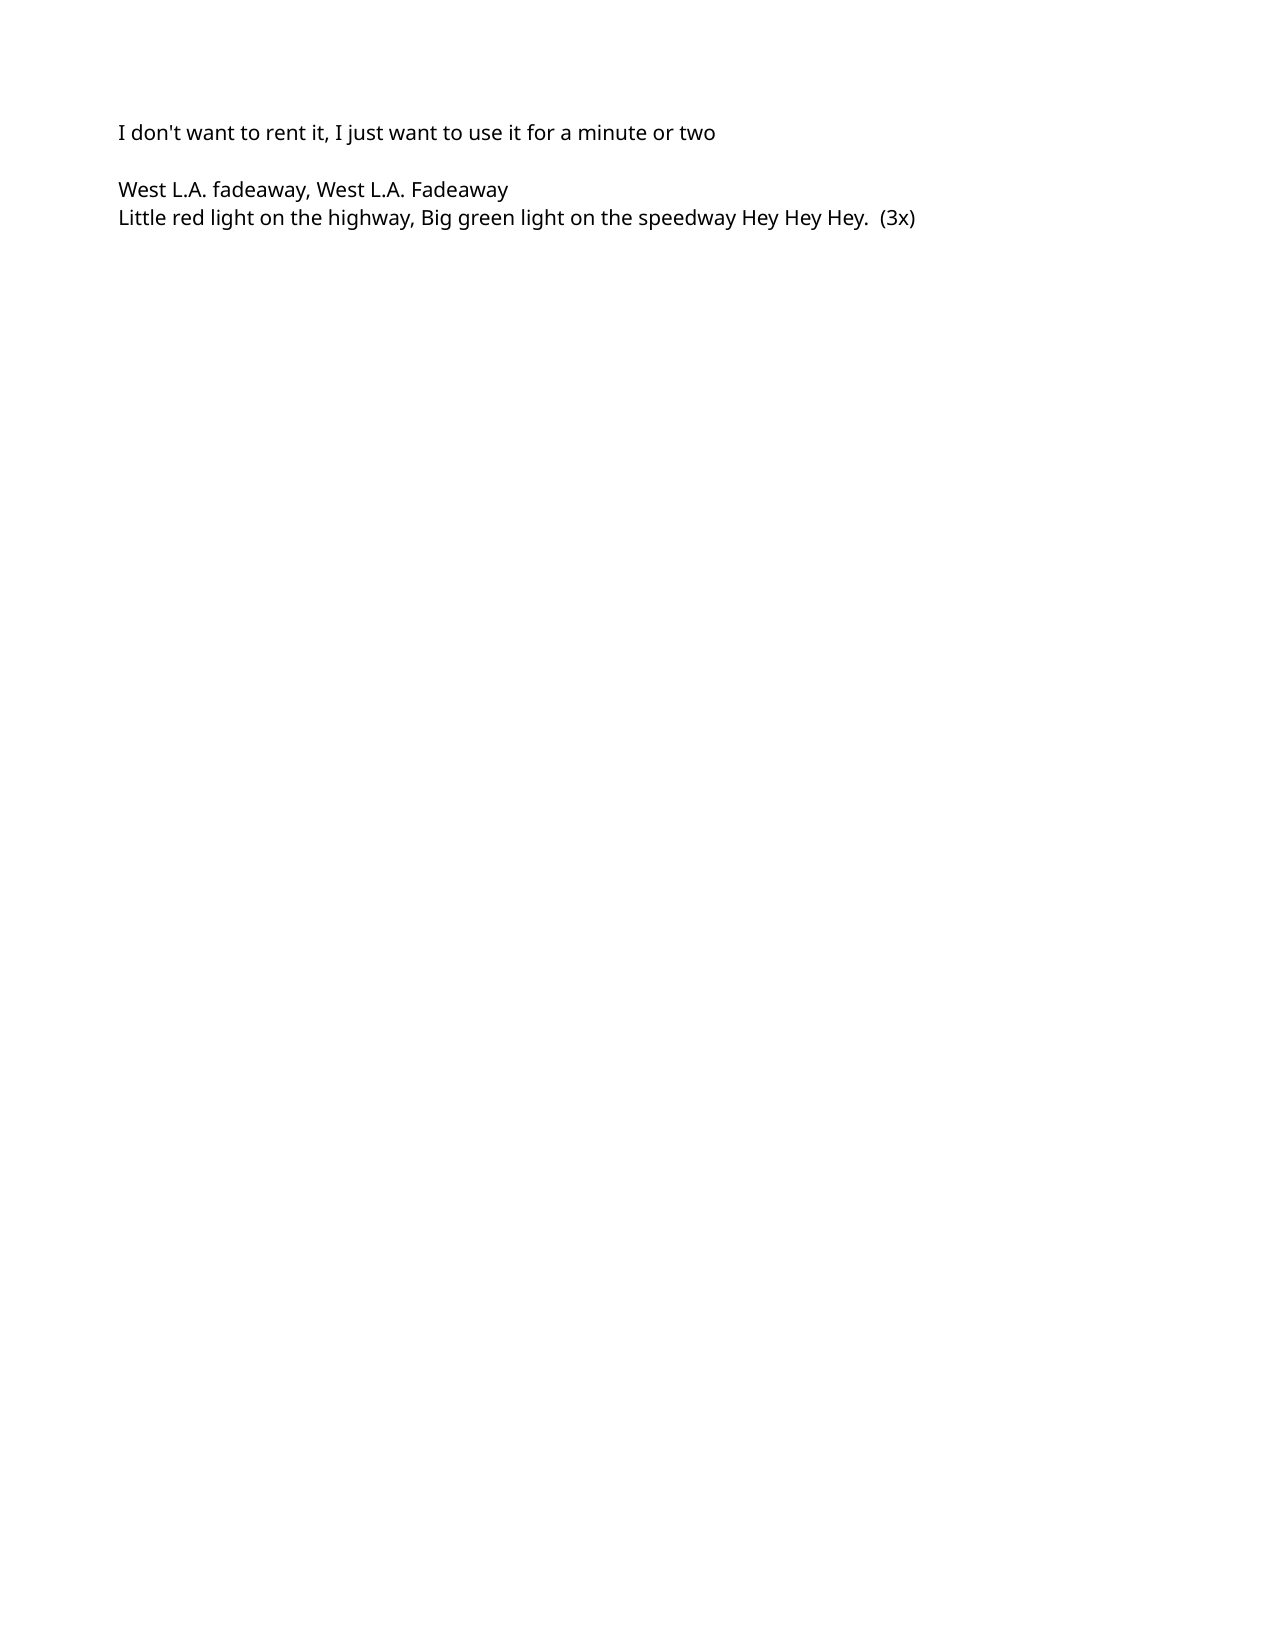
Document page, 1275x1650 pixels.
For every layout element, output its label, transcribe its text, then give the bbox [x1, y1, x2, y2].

text Little red light on the highway, Big green light on the speedway Hey Hey Hey. (3x) [118, 203, 1157, 232]
text I don't want to rent it, I just want to use it for a minute or two [118, 118, 1157, 147]
text West L.A. fadeaway, West L.A. Fadeaway [118, 175, 1157, 203]
